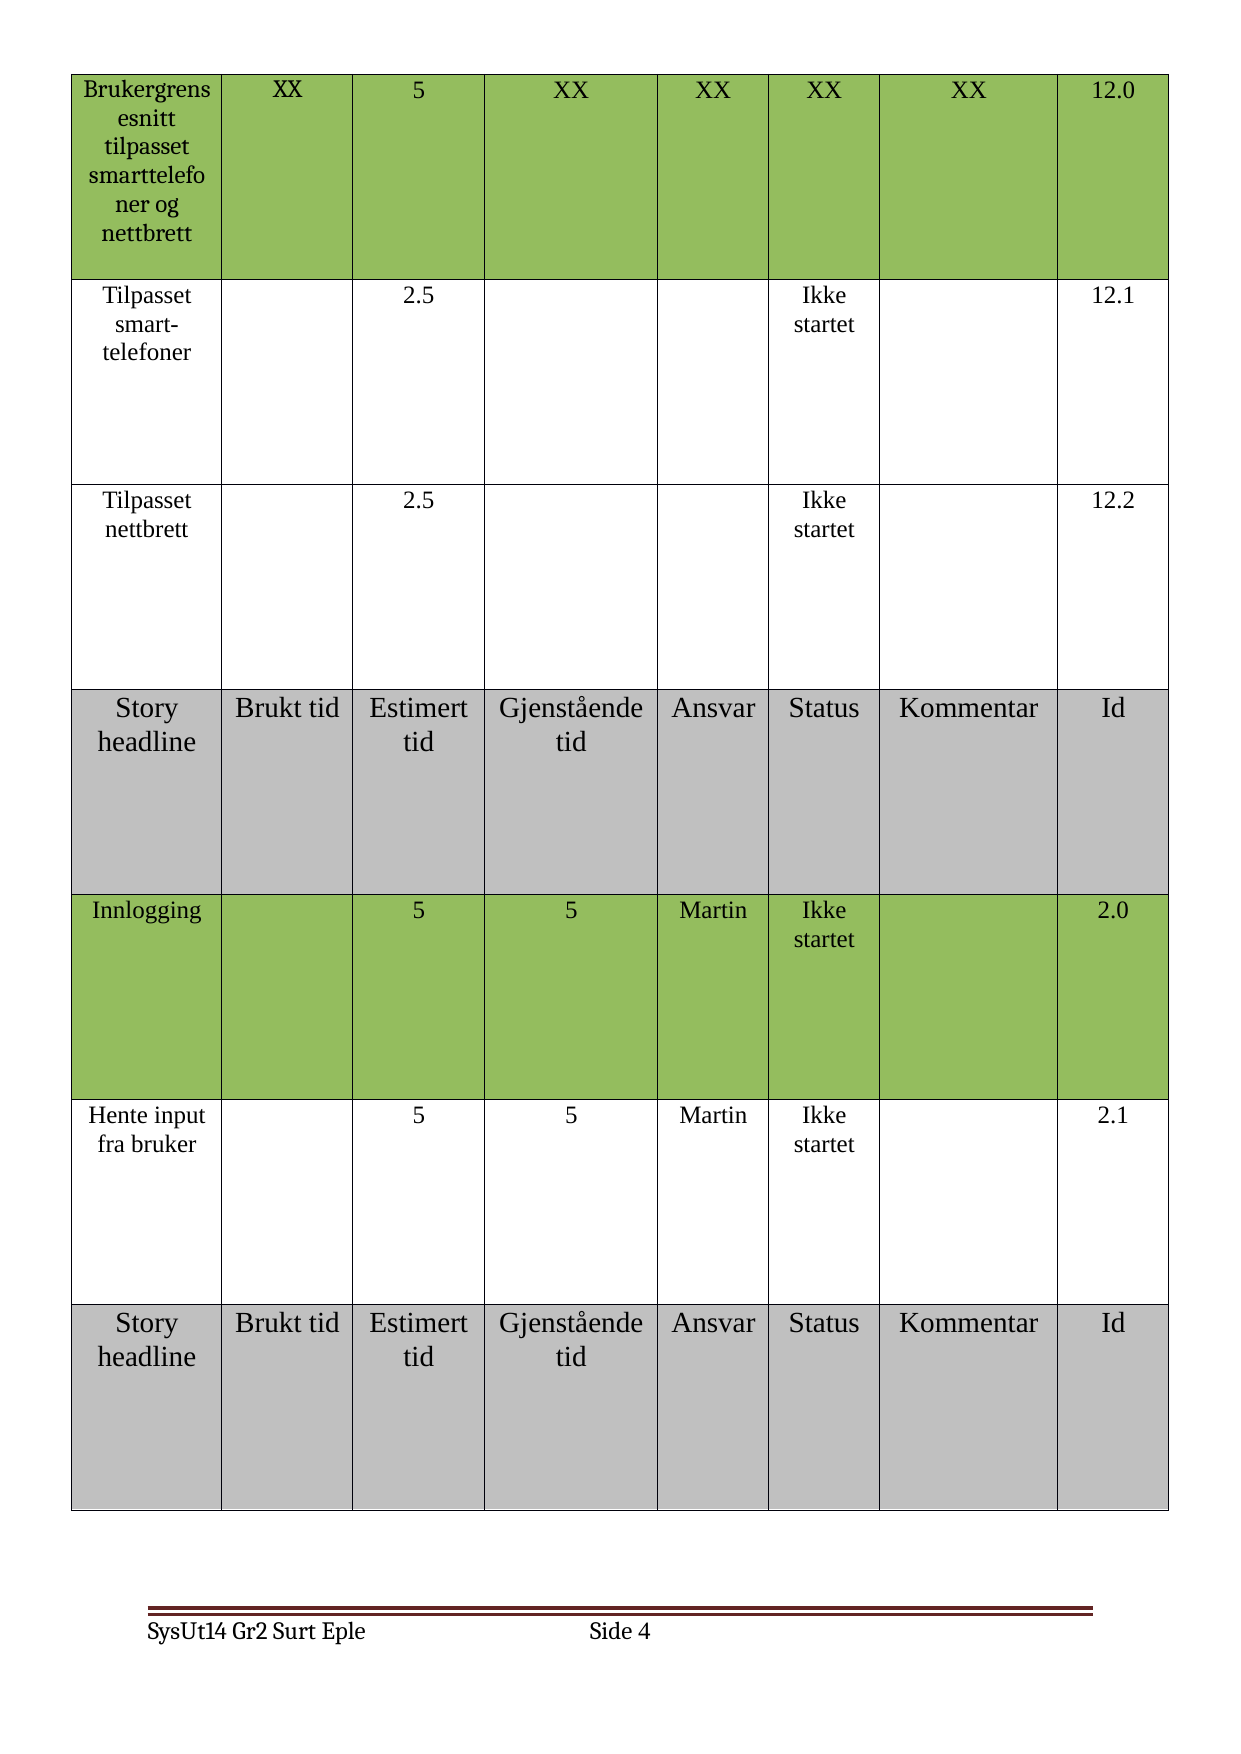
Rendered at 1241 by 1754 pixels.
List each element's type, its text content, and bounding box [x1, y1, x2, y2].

table_cell 2.5 [353, 485, 484, 689]
table_cell [880, 1100, 1057, 1304]
table_cell Kommentar [880, 1305, 1057, 1509]
table_cell 5 [485, 1100, 657, 1304]
table_cell XX [880, 75, 1057, 279]
table_cell Martin [658, 1100, 768, 1304]
table_cell Estimert tid [353, 690, 484, 894]
table_cell 12.1 [1058, 280, 1168, 484]
table_cell Ansvar [658, 1305, 768, 1509]
table_cell XX [769, 75, 879, 279]
table_cell [880, 895, 1057, 1099]
table_cell Tilpasset nettbrett [72, 485, 221, 689]
table_cell Ikke startet [769, 895, 879, 1099]
table_cell Id [1058, 690, 1168, 894]
table_cell 5 [485, 895, 657, 1099]
table_cell [485, 485, 657, 689]
table_cell [222, 1100, 352, 1304]
table_cell Gjenstående tid [485, 690, 657, 894]
table_cell 12.0 [1058, 75, 1168, 279]
table_cell [485, 280, 657, 484]
table_cell XX [222, 75, 352, 279]
table_cell 2.1 [1058, 1100, 1168, 1304]
table_cell Innlogging [72, 895, 221, 1099]
table_cell Brukt tid [222, 1305, 352, 1509]
table_cell [658, 485, 768, 689]
table_cell Ikke startet [769, 1100, 879, 1304]
table_cell 2.5 [353, 280, 484, 484]
table_cell 5 [353, 75, 484, 279]
table_cell 5 [353, 1100, 484, 1304]
table_cell [880, 280, 1057, 484]
table_cell Ikke startet [769, 485, 879, 689]
table_cell Brukergrensesnitt tilpasset smarttelefoner og nettbrett [72, 75, 221, 279]
table_cell [222, 280, 352, 484]
table_cell Ikke startet [769, 280, 879, 484]
table_cell Martin [658, 895, 768, 1099]
table_cell Ansvar [658, 690, 768, 894]
table_cell Brukt tid [222, 690, 352, 894]
table_cell Estimert tid [353, 1305, 484, 1509]
table_cell [658, 280, 768, 484]
table_cell Gjenstående tid [485, 1305, 657, 1509]
table_cell 5 [353, 895, 484, 1099]
table_cell Hente input fra bruker [72, 1100, 221, 1304]
table_cell Kommentar [880, 690, 1057, 894]
table_cell [222, 485, 352, 689]
table_cell XX [485, 75, 657, 279]
table_cell 12.2 [1058, 485, 1168, 689]
table_cell Story headline [72, 690, 221, 894]
table_cell [222, 895, 352, 1099]
table_cell Id [1058, 1305, 1168, 1509]
table_cell [880, 485, 1057, 689]
table_cell Story headline [72, 1305, 221, 1509]
table_cell Status [769, 690, 879, 894]
table_cell 2.0 [1058, 895, 1168, 1099]
table_cell Status [769, 1305, 879, 1509]
table_cell Tilpasset smart-telefoner [72, 280, 221, 484]
table_cell XX [658, 75, 768, 279]
